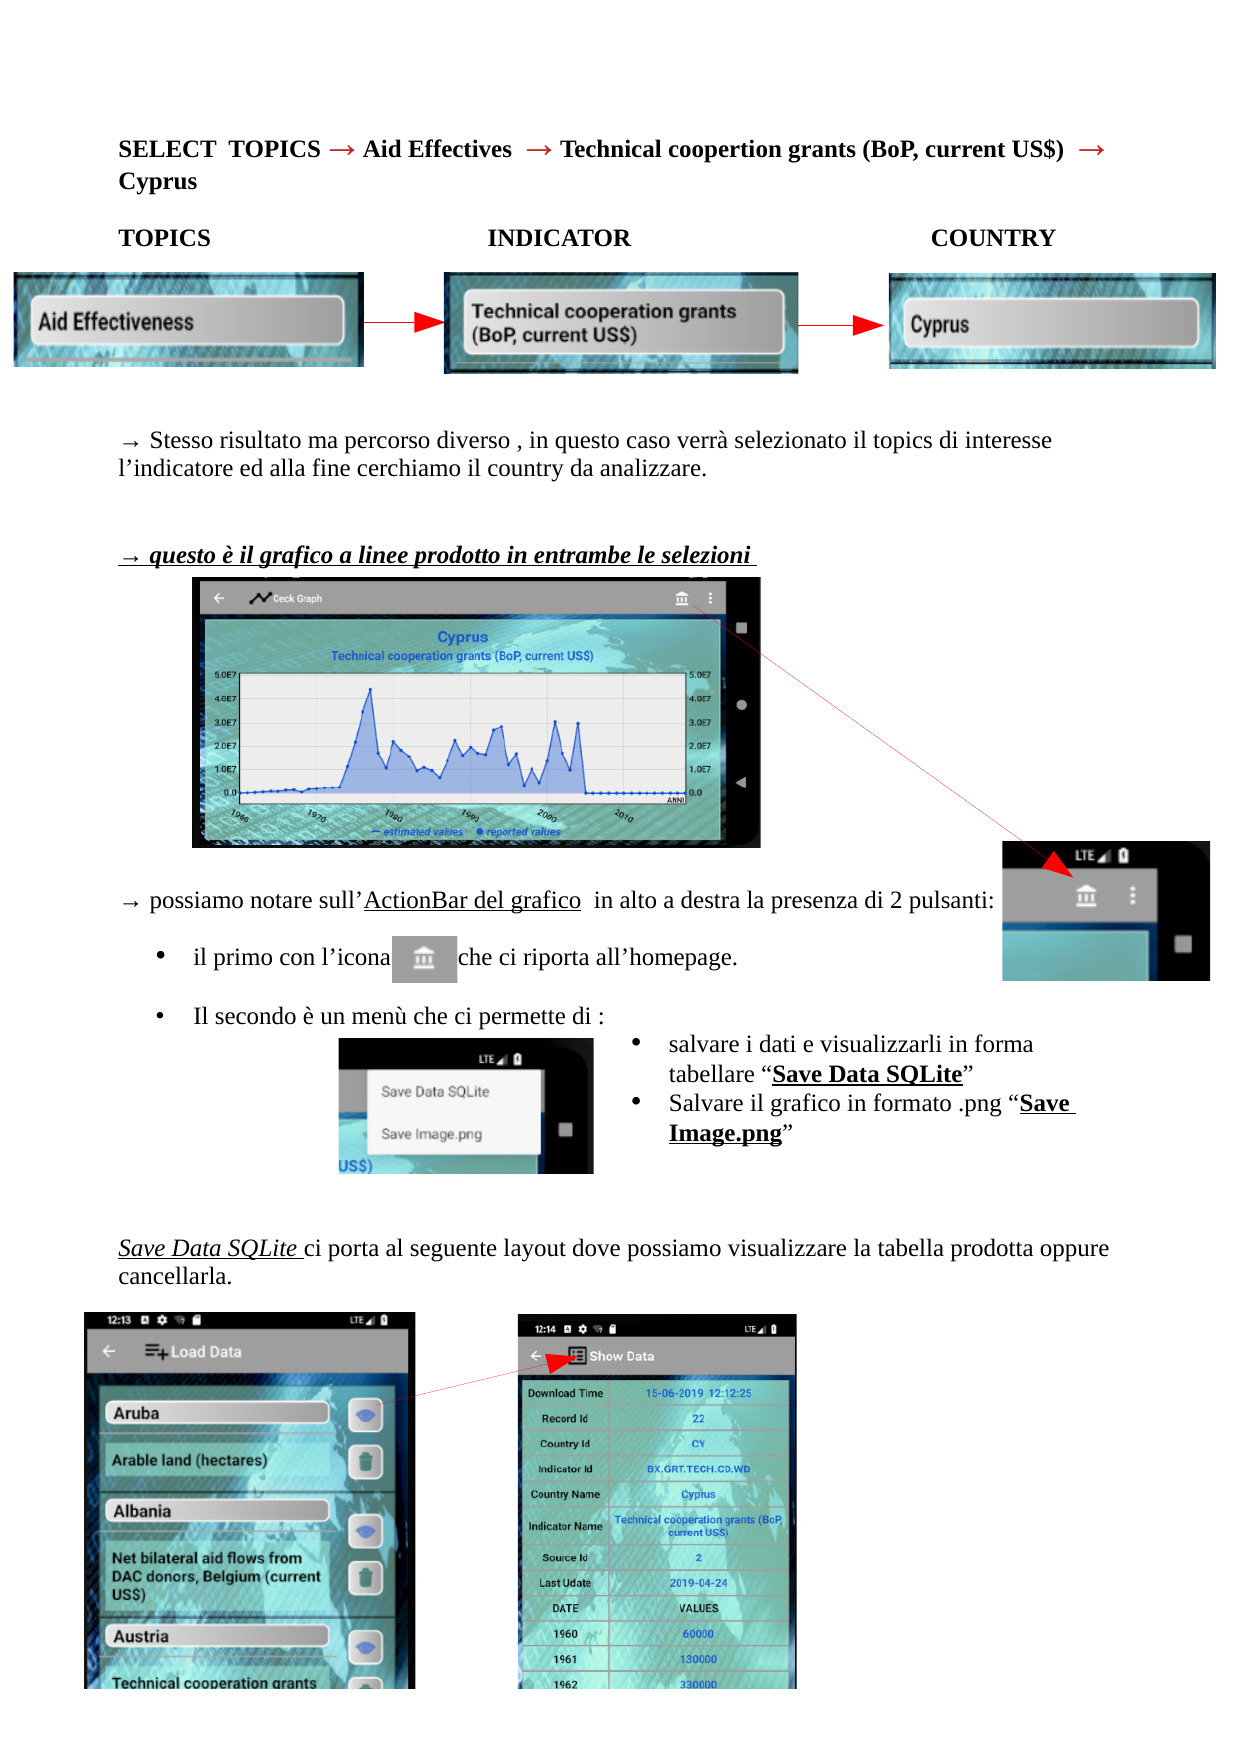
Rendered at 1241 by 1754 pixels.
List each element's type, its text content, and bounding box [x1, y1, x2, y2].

text Save Data SQLite ci porta al seguente layout dove possiamo visualizzare la tabella prodotta oppure cancellarla. [118, 1233, 1122, 1290]
picture [1002, 841, 1211, 981]
list salvare i dati e visualizzarli in forma tabellare “Save Data SQLite” [156, 1029, 1122, 1088]
text → questo è il grafico a linee prodotto in entrambe le selezioni [118, 540, 1122, 568]
text SELECT TOPICS→Aid Effectives →Technical coopertion grants (BoP, current US$) → Cyprus [118, 118, 1122, 195]
picture [443, 272, 799, 374]
list il primo con l’icona [156, 942, 392, 972]
list che ci riporta all’homepage. [458, 942, 1002, 972]
picture [13, 272, 364, 367]
picture [338, 1038, 594, 1174]
list [156, 1088, 338, 1146]
list Il secondo è un menù che ci permette di : [156, 1001, 1122, 1029]
picture [517, 1314, 797, 1689]
list Salvare il grafico in formato .png “Save Image.png” [594, 1088, 1122, 1146]
picture [192, 577, 761, 848]
text TOPICS INDICATOR COUNTRY [118, 223, 1122, 252]
text → possiamo notare sull’ActionBar del grafico in alto a destra la presenza di 2 pulsanti: [118, 885, 1002, 913]
text → Stesso risultato ma percorso diverso , in questo caso verrà selezionato il topics di interesse l’indicatore ed alla fine cerchiamo il country da analizzare. [118, 425, 1122, 482]
picture [392, 936, 458, 983]
picture [888, 273, 1216, 369]
picture [84, 1312, 416, 1689]
